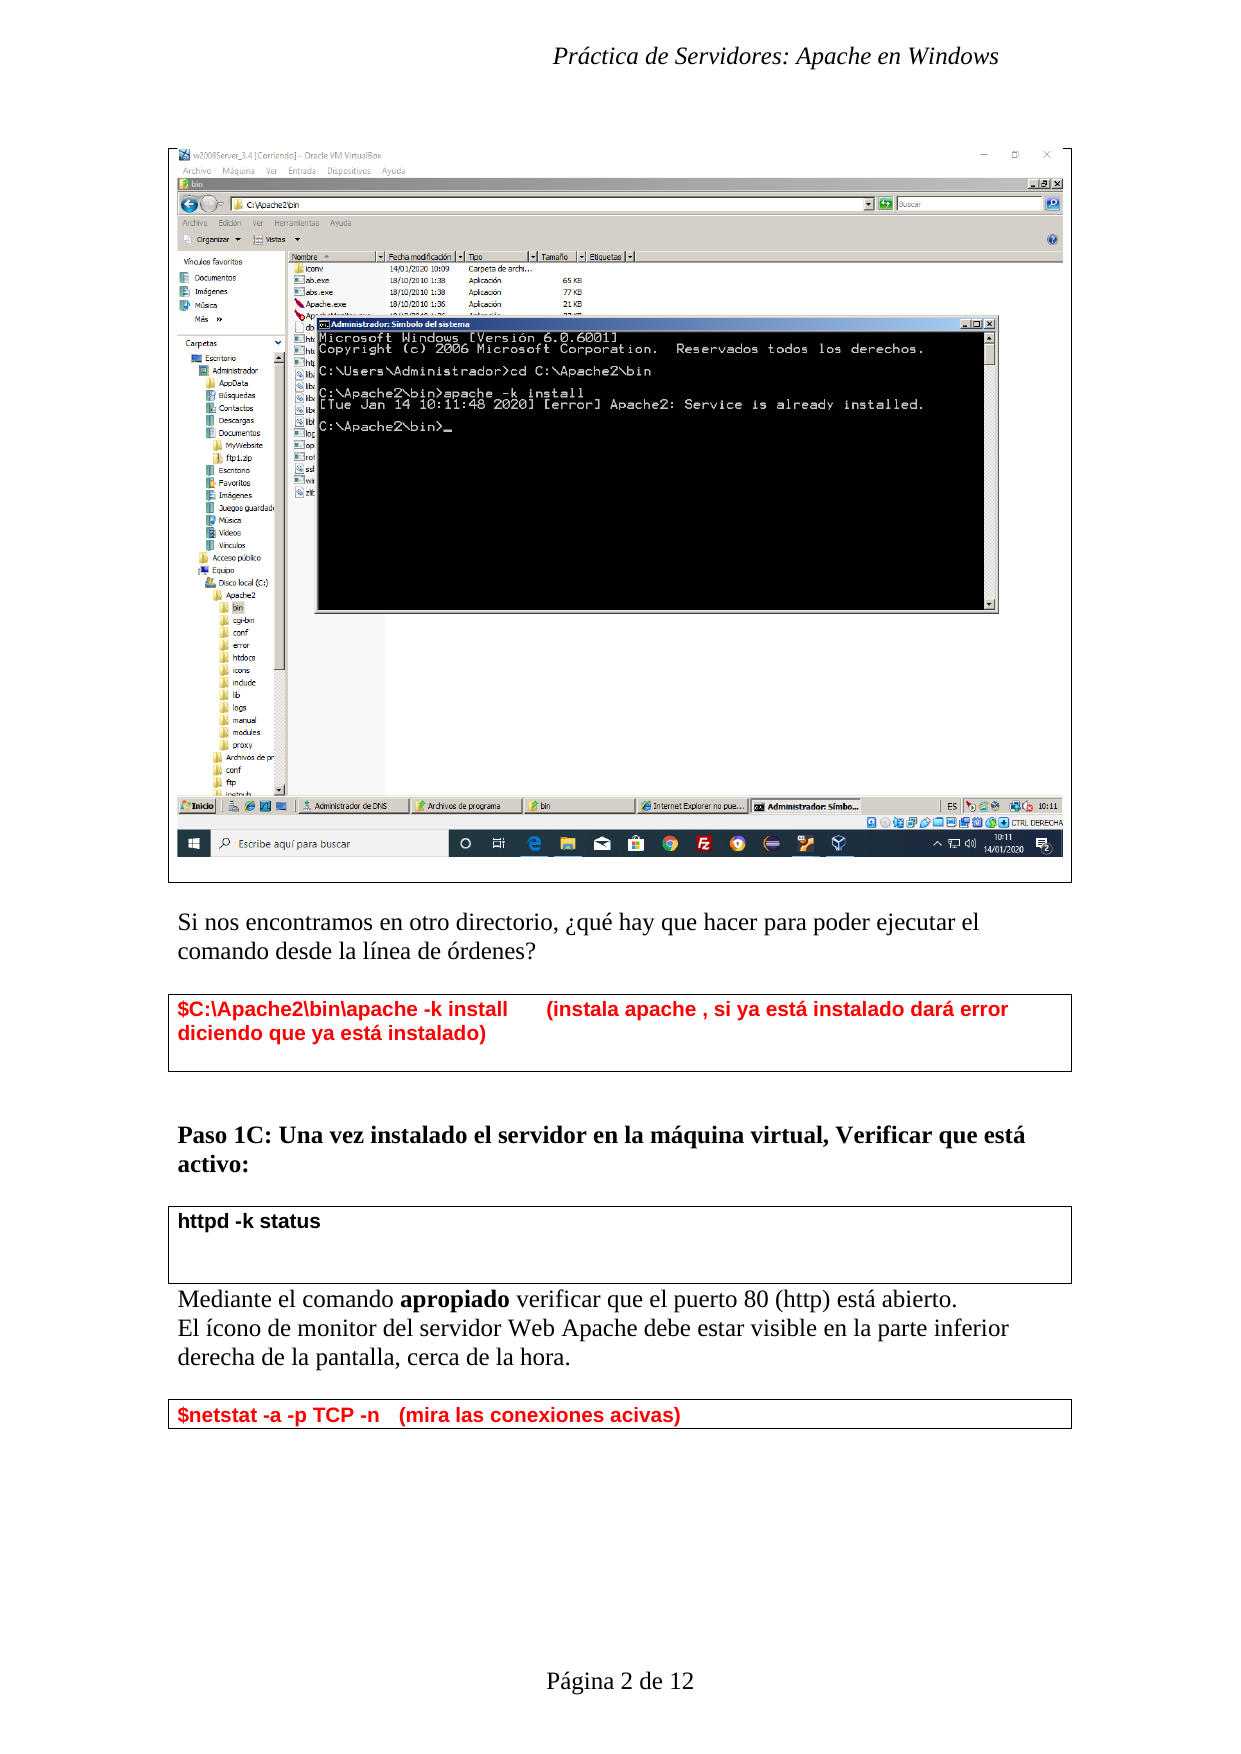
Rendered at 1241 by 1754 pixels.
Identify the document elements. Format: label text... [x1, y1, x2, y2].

text $netstat -a -p TCP -n (mira las conexiones acivas) [169, 1400, 1071, 1428]
text El ícono de monitor del servidor Web Apache debe estar visible en la parte inferior derecha de la pantalla, cerca de la hora. [177, 1313, 1063, 1371]
text Mediante el comando apropiado verificar que el puerto 80 (http) está abierto. [177, 1284, 1063, 1313]
text Paso 1C: Una vez instalado el servidor en la máquina virtual, Verificar que está activo: [177, 1120, 1063, 1177]
picture [177, 147, 1063, 857]
text Si nos encontramos en otro directorio, ¿qué hay que hacer para poder ejecutar el comando desde la línea de órdenes? [177, 907, 1063, 965]
text httpd -k status [169, 1207, 1071, 1233]
text $C:\Apache2\bin\apache -k install (instala apache , si ya está instalado dará error diciendo que ya está instalado) [169, 995, 1071, 1044]
